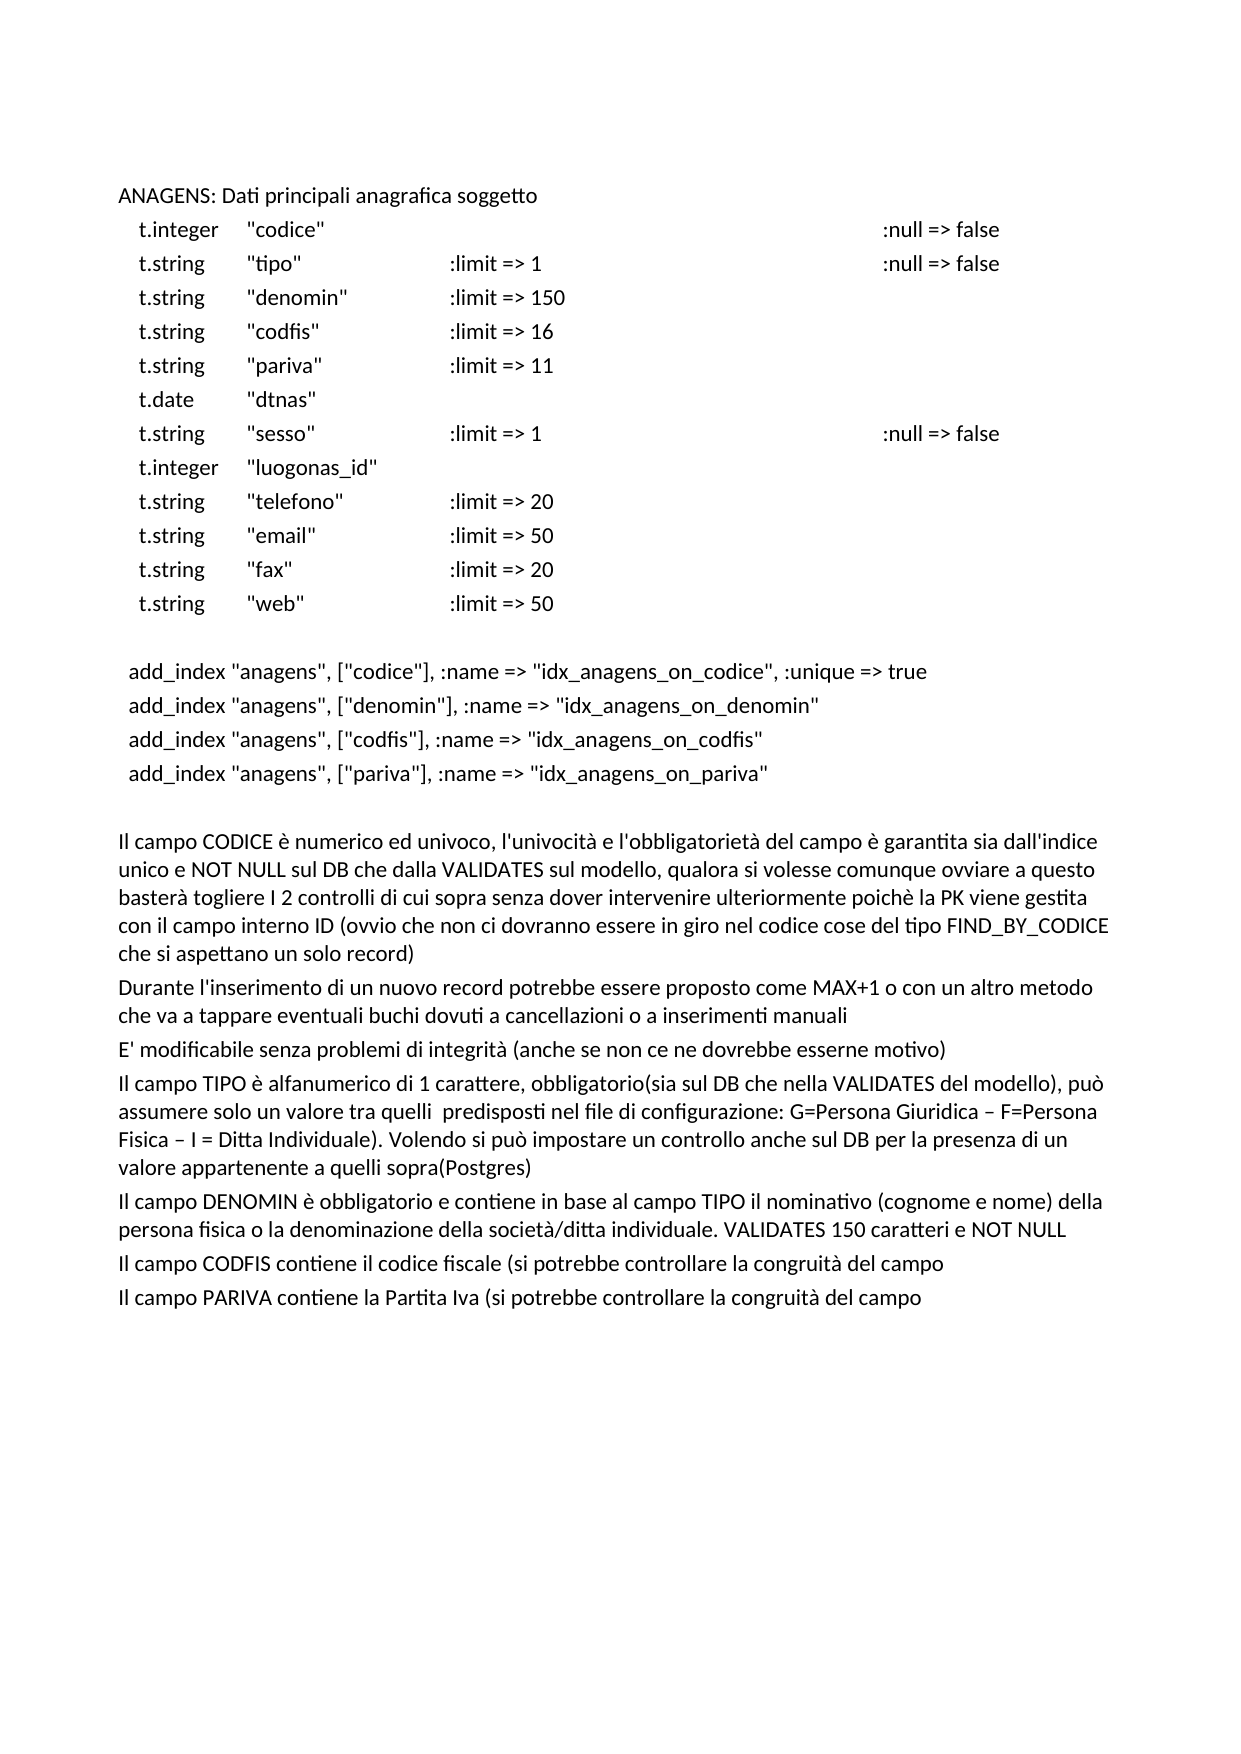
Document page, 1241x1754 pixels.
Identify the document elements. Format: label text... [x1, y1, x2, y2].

text t.string "codfis" :limit => 16 [118, 317, 1122, 345]
text t.string "fax" :limit => 20 [118, 555, 1122, 583]
text t.date "dtnas" [118, 385, 1122, 413]
text t.integer "luogonas_id" [118, 453, 1122, 481]
text t.string "telefono" :limit => 20 [118, 487, 1122, 515]
text t.string "tipo" :limit => 1 :null => false [118, 249, 1122, 277]
text t.integer "codice" :null => false [118, 216, 1122, 243]
text t.string "sesso" :limit => 1 :null => false [118, 419, 1122, 447]
text Il campo PARIVA contiene la Partita Iva (si potrebbe controllare la congruità del campo [118, 1283, 1122, 1311]
text ANAGENS: Dati principali anagrafica soggetto [118, 182, 1122, 209]
text t.string "email" :limit => 50 [118, 521, 1122, 549]
text E' modificabile senza problemi di integrità (anche se non ce ne dovrebbe esserne motivo) [118, 1035, 1122, 1063]
text add_index "anagens", ["pariva"], :name => "idx_anagens_on_pariva" [118, 759, 1122, 787]
text add_index "anagens", ["denomin"], :name => "idx_anagens_on_denomin" [118, 691, 1122, 719]
text Durante l'inserimento di un nuovo record potrebbe essere proposto come MAX+1 o con un altro metodo che va a tappare eventuali buchi dovuti a cancellazioni o a inserimenti manuali [118, 973, 1122, 1029]
text Il campo TIPO è alfanumerico di 1 carattere, obbligatorio(sia sul DB che nella VALIDATES del modello), può assumere solo un valore tra quelli predisposti nel file di configurazione: G=Persona Giuridica – F=Persona Fisica – I = Ditta Individuale). Volendo si può impostare un controllo anche sul DB per la presenza di un valore appartenente a quelli sopra(Postgres) [118, 1069, 1122, 1181]
text t.string "web" :limit => 50 [118, 589, 1122, 617]
text Il campo CODICE è numerico ed univoco, l'univocità e l'obbligatorietà del campo è garantita sia dall'indice unico e NOT NULL sul DB che dalla VALIDATES sul modello, qualora si volesse comunque ovviare a questo basterà togliere I 2 controlli di cui sopra senza dover intervenire ulteriormente poichè la PK viene gestita con il campo interno ID (ovvio che non ci dovranno essere in giro nel codice cose del tipo FIND_BY_CODICE che si aspettano un solo record) [118, 827, 1122, 967]
text Il campo DENOMIN è obbligatorio e contiene in base al campo TIPO il nominativo (cognome e nome) della persona fisica o la denominazione della società/ditta individuale. VALIDATES 150 caratteri e NOT NULL [118, 1187, 1122, 1243]
text Il campo CODFIS contiene il codice fiscale (si potrebbe controllare la congruità del campo [118, 1249, 1122, 1277]
text t.string "pariva" :limit => 11 [118, 351, 1122, 379]
text add_index "anagens", ["codfis"], :name => "idx_anagens_on_codfis" [118, 725, 1122, 753]
text t.string "denomin" :limit => 150 [118, 283, 1122, 311]
text add_index "anagens", ["codice"], :name => "idx_anagens_on_codice", :unique => true [118, 657, 1122, 685]
